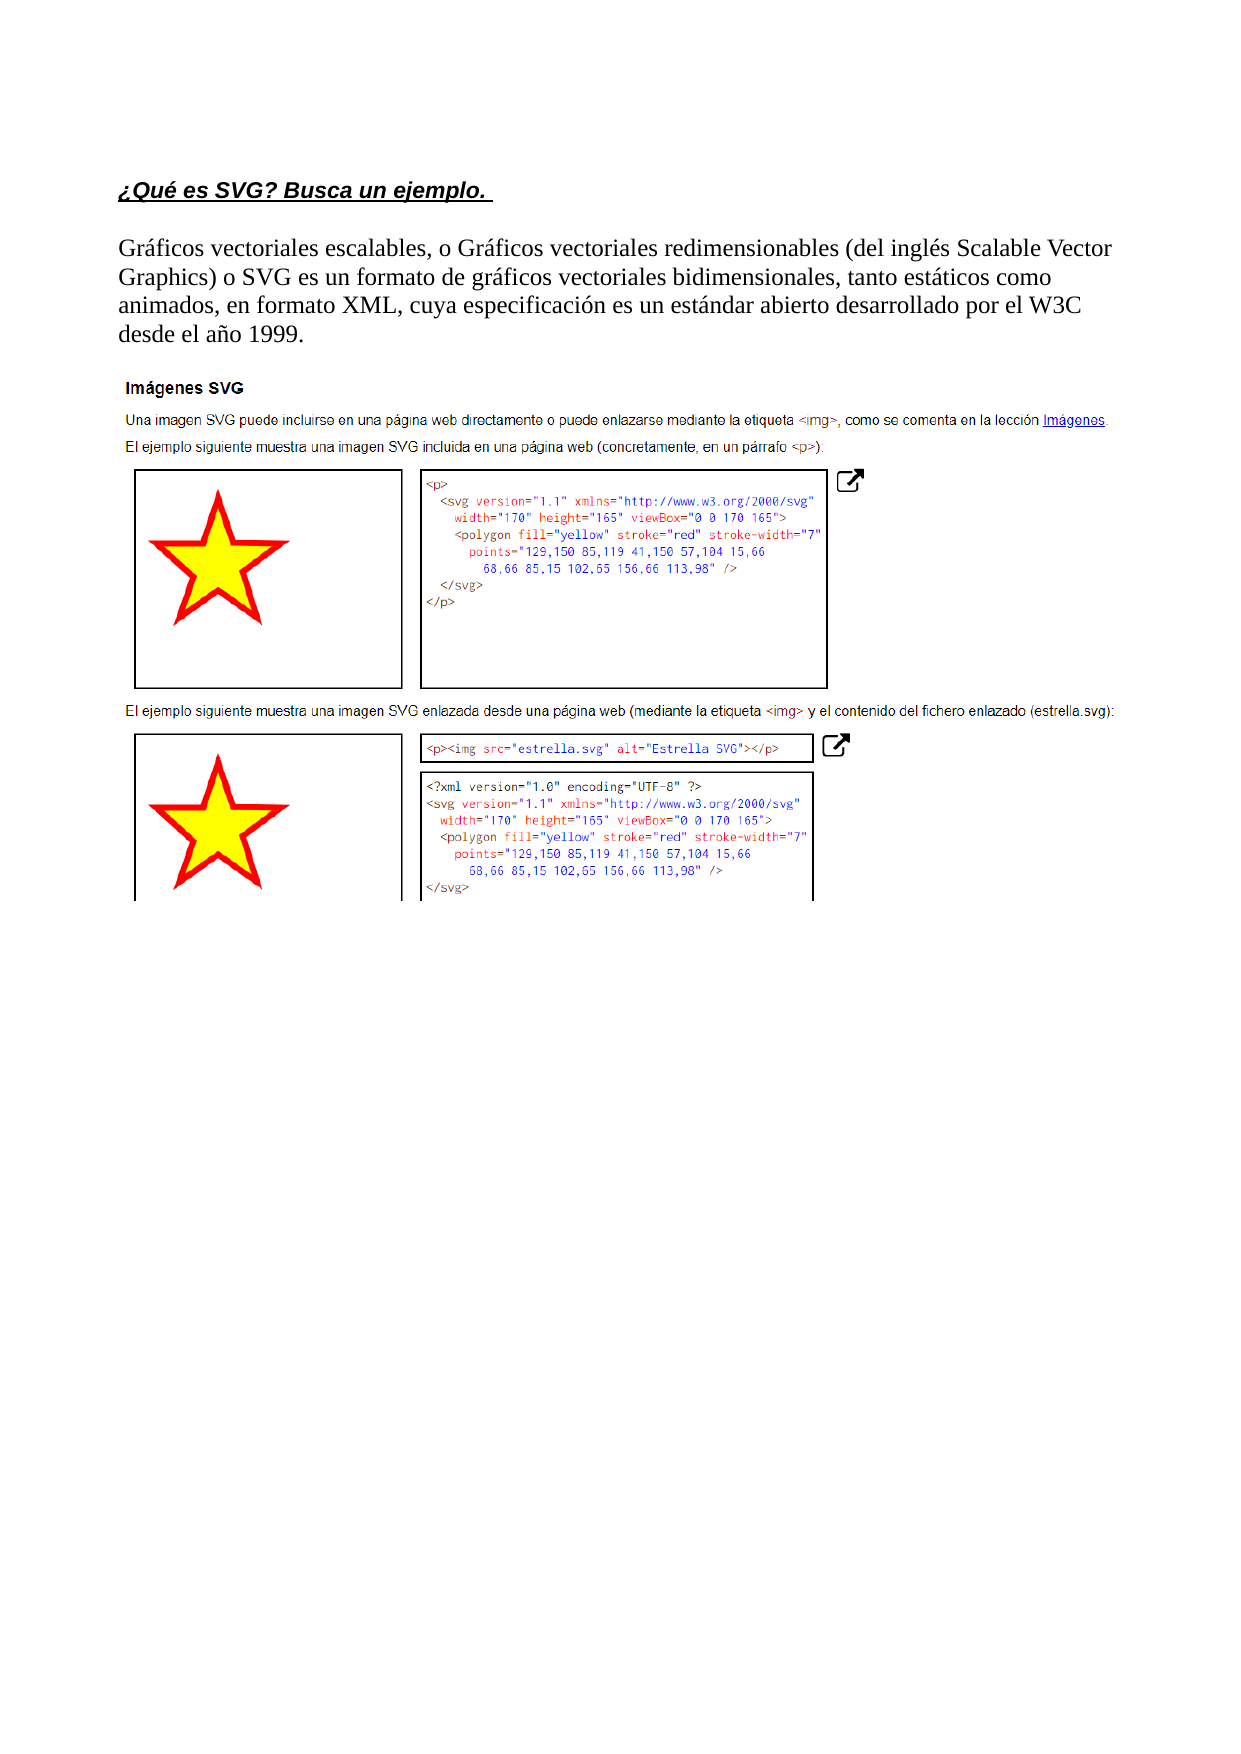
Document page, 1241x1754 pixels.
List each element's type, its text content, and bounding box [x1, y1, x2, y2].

text ¿Qué es SVG? Busca un ejemplo. [118, 176, 1122, 204]
text Gráficos vectoriales escalables, o Gráficos vectoriales redimensionables (del inglés Scalable Vector Graphics) o SVG es un formato de gráficos vectoriales bidimensionales, tanto estáticos como animados, en formato XML, cuya especificación es un estándar abierto desarrollado por el W3C desde el año 1999. [118, 233, 1122, 348]
picture [118, 376, 1123, 901]
